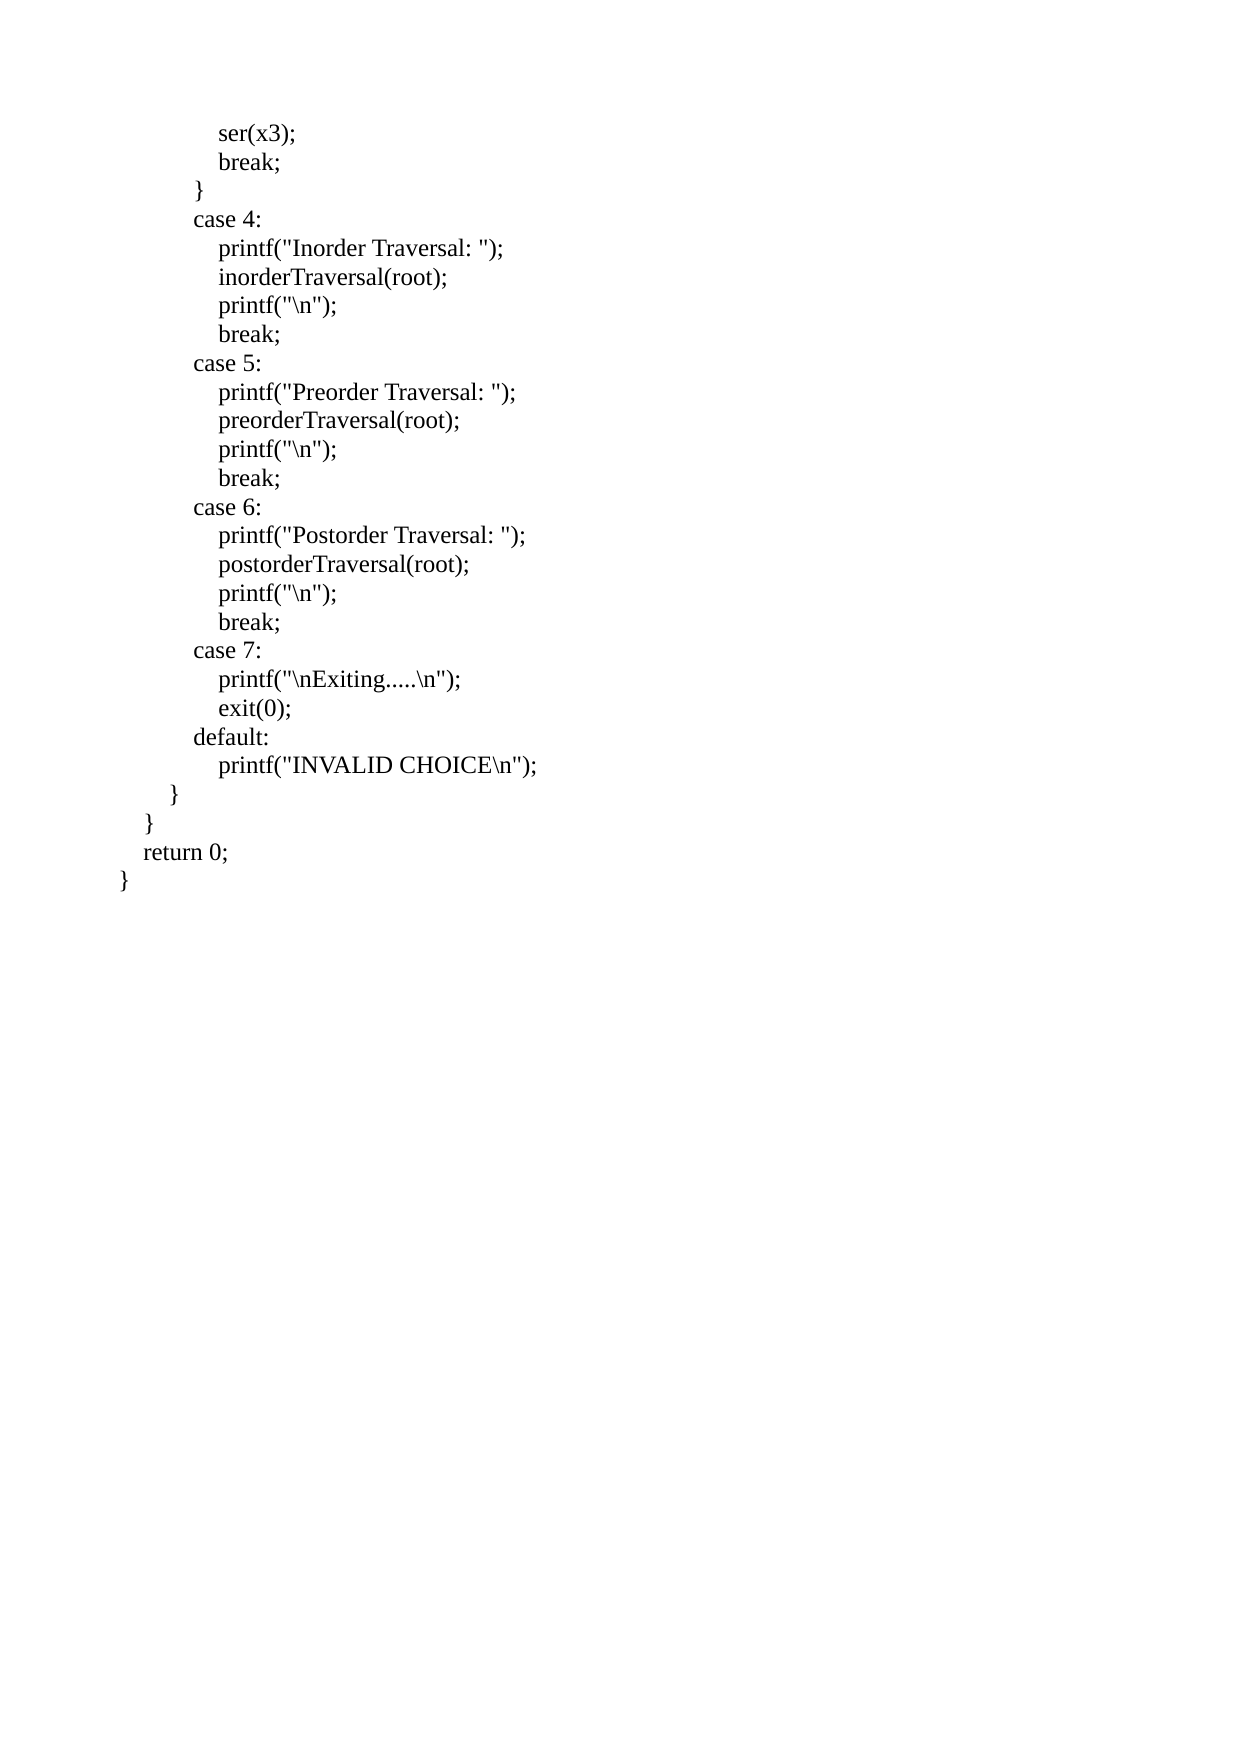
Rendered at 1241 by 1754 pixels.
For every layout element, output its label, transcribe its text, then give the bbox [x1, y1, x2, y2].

text case 4: [118, 204, 1122, 233]
text printf("Preorder Traversal: "); [118, 377, 1122, 406]
text printf("\n"); [118, 434, 1122, 463]
text } [118, 779, 1122, 808]
text ser(x3); [118, 118, 1122, 147]
text } [118, 866, 1122, 894]
text return 0; [118, 837, 1122, 866]
text default: [118, 722, 1122, 751]
text printf("\nExiting.....\n"); [118, 664, 1122, 693]
text } [118, 176, 1122, 204]
text break; [118, 147, 1122, 176]
text break; [118, 607, 1122, 636]
text case 5: [118, 348, 1122, 377]
text } [118, 808, 1122, 837]
text printf("Inorder Traversal: "); [118, 233, 1122, 262]
text break; [118, 463, 1122, 492]
text case 7: [118, 636, 1122, 664]
text case 6: [118, 492, 1122, 521]
text inorderTraversal(root); [118, 262, 1122, 291]
text break; [118, 319, 1122, 348]
text preorderTraversal(root); [118, 406, 1122, 434]
text postorderTraversal(root); [118, 549, 1122, 578]
text exit(0); [118, 693, 1122, 722]
text printf("Postorder Traversal: "); [118, 521, 1122, 549]
text printf("\n"); [118, 578, 1122, 607]
text printf("\n"); [118, 291, 1122, 319]
text printf("INVALID CHOICE\n"); [118, 751, 1122, 779]
